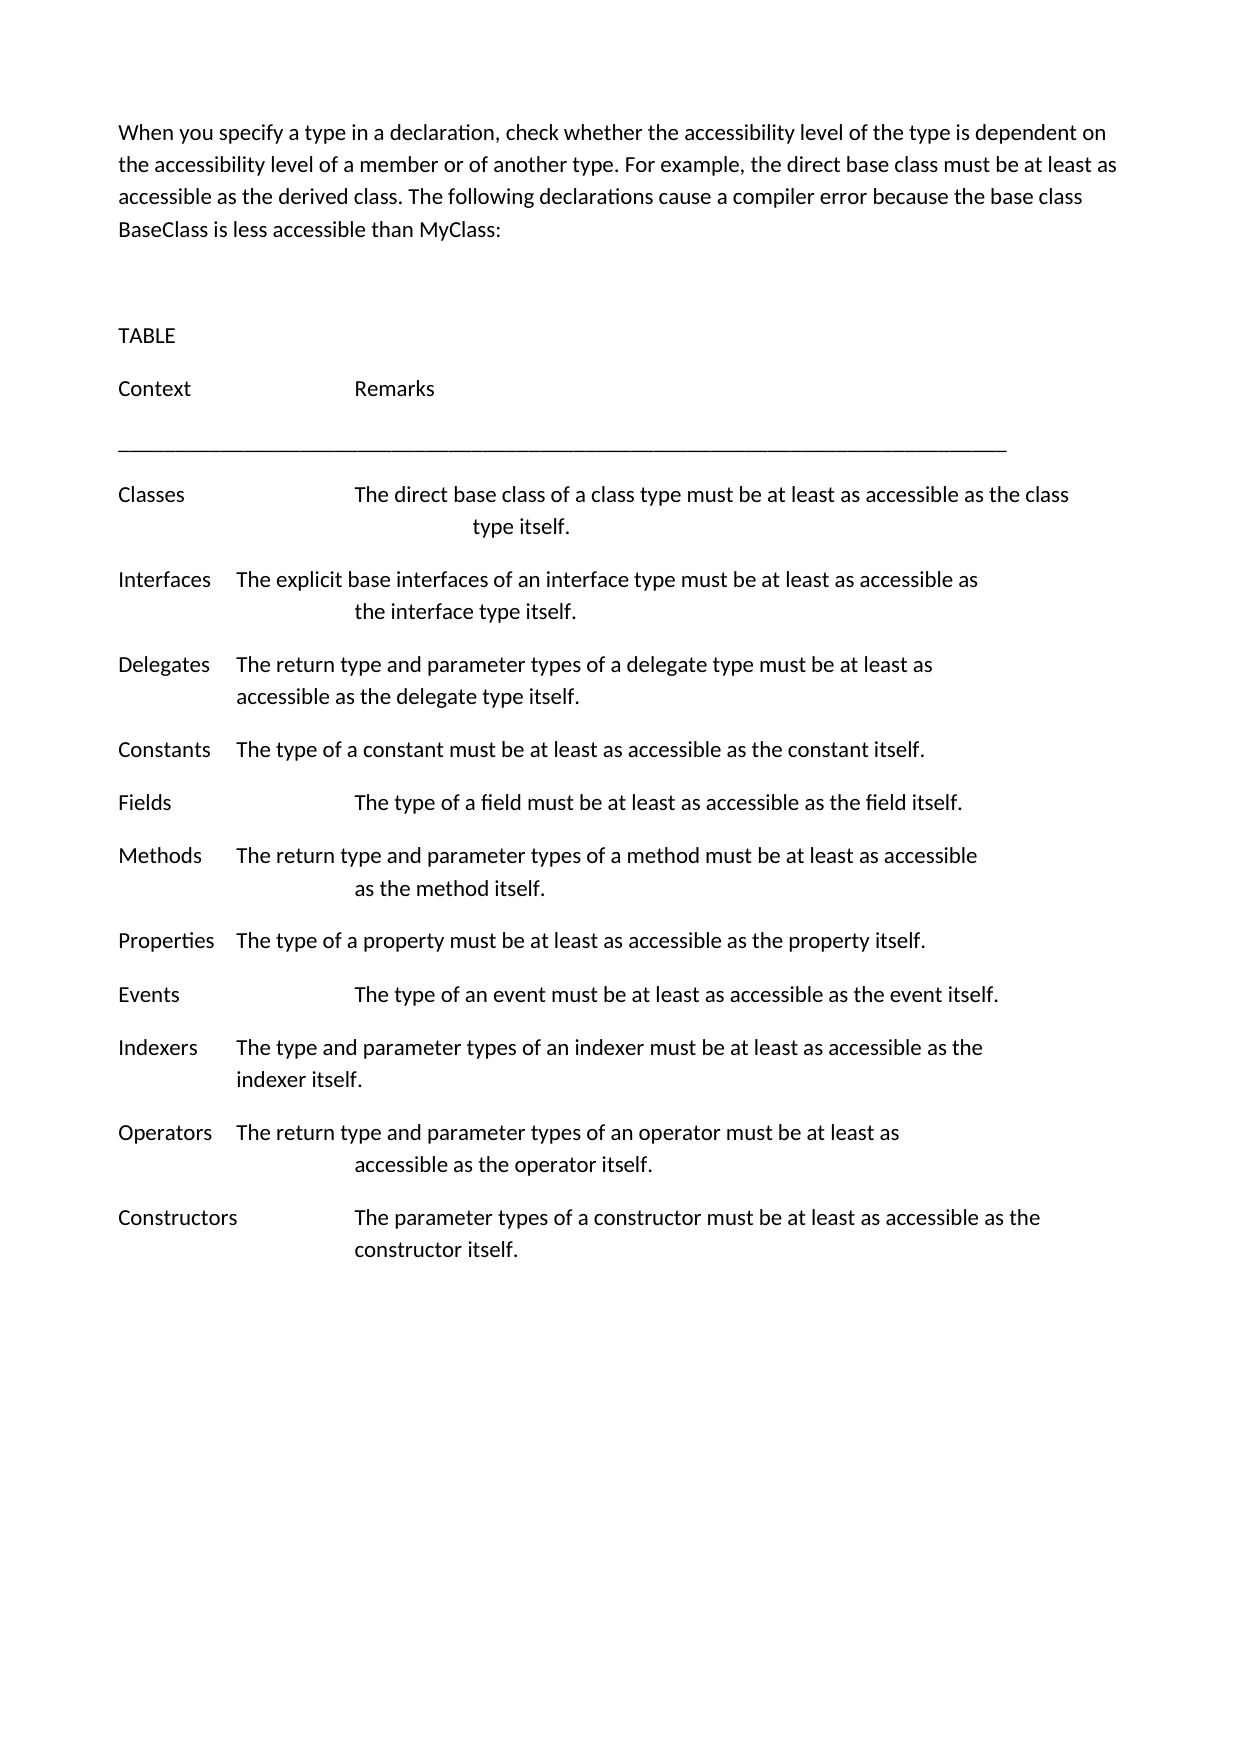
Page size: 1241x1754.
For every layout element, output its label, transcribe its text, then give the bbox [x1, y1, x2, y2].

text TABLE [118, 321, 1122, 349]
text Constructors The parameter types of a constructor must be at least as accessible as the constructor itself. [118, 1203, 1122, 1263]
text Interfaces The explicit base interfaces of an interface type must be at least as accessible as the interface type itself. [118, 565, 1122, 625]
text Fields The type of a field must be at least as accessible as the field itself. [118, 788, 1122, 816]
text When you specify a type in a declaration, check whether the accessibility level of the type is dependent on the accessibility level of a member or of another type. For example, the direct base class must be at least as accessible as the derived class. The following declarations cause a compiler error because the base class BaseClass is less accessible than MyClass: [118, 118, 1122, 243]
text Methods The return type and parameter types of a method must be at least as accessible as the method itself. [118, 841, 1122, 902]
text Indexers The type and parameter types of an indexer must be at least as accessible as the indexer itself. [118, 1033, 1122, 1093]
text Properties The type of a property must be at least as accessible as the property itself. [118, 927, 1122, 955]
text Constants The type of a constant must be at least as accessible as the constant itself. [118, 735, 1122, 763]
text Delegates The return type and parameter types of a delegate type must be at least as accessible as the delegate type itself. [118, 650, 1122, 710]
text Context Remarks [118, 374, 1122, 402]
text Classes The direct base class of a class type must be at least as accessible as the class type itself. [118, 480, 1122, 540]
text ______________________________________________________________________________ [118, 427, 1122, 455]
text Events The type of an event must be at least as accessible as the event itself. [118, 980, 1122, 1008]
text Operators The return type and parameter types of an operator must be at least as accessible as the operator itself. [118, 1118, 1122, 1178]
